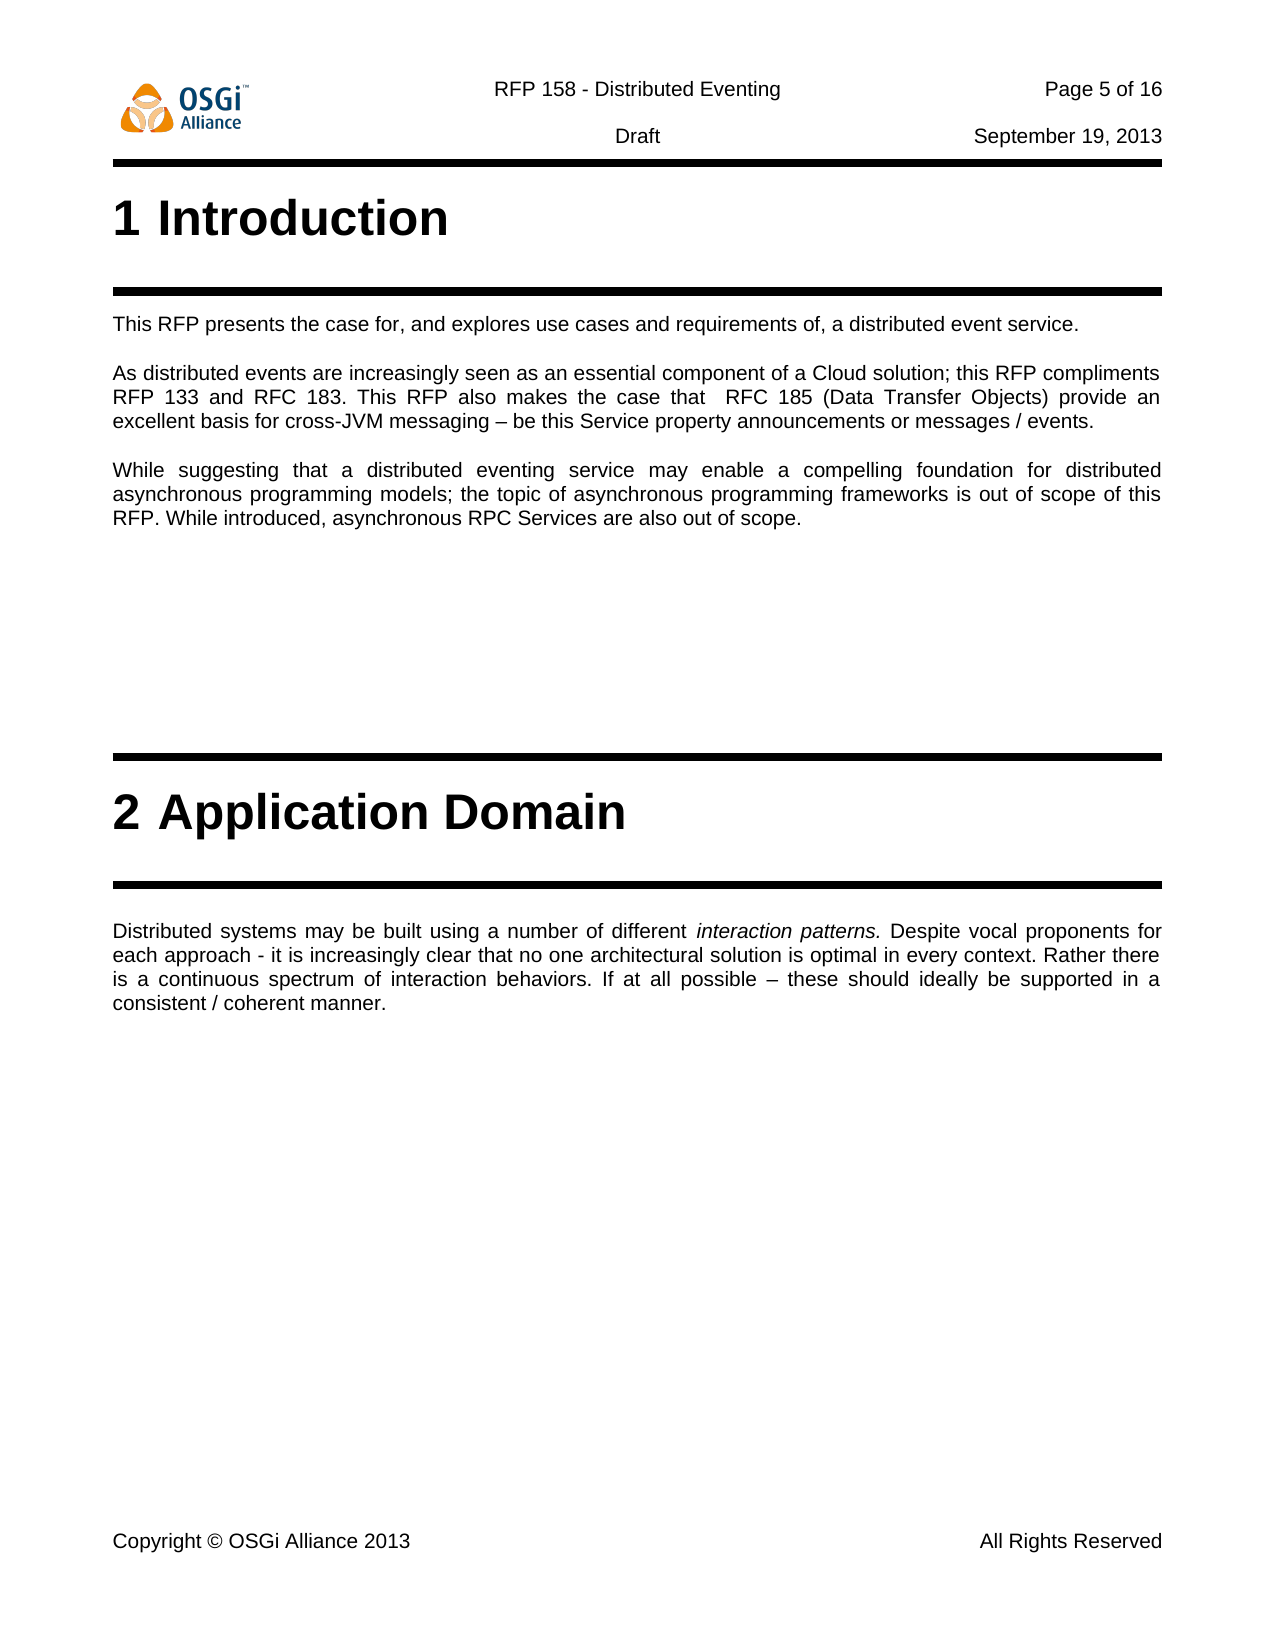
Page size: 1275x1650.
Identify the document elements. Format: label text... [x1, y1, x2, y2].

text As distributed events are increasingly seen as an essential component of a Cloud solution; this RFP compliments RFP 133 and RFC 183. This RFP also makes the case that RFC 185 (Data Transfer Objects) provide an excellent basis for cross-JVM messaging – be this Service property announcements or messages / events. [112, 361, 1162, 433]
text This RFP presents the case for, and explores use cases and requirements of, a distributed event service. [112, 312, 1162, 336]
subtitle Application Domain [112, 754, 1162, 889]
subtitle Introduction [112, 160, 1162, 296]
picture [113, 76, 257, 140]
text Distributed systems may be built using a number of different interaction patterns. Despite vocal proponents for each approach - it is increasingly clear that no one architectural solution is optimal in every context. Rather there is a continuous spectrum of interaction behaviors. If at all possible – these should ideally be supported in a consistent / coherent manner. [112, 919, 1162, 1014]
text While suggesting that a distributed eventing service may enable a compelling foundation for distributed asynchronous programming models; the topic of asynchronous programming frameworks is out of scope of this RFP. While introduced, asynchronous RPC Services are also out of scope. [112, 458, 1162, 530]
